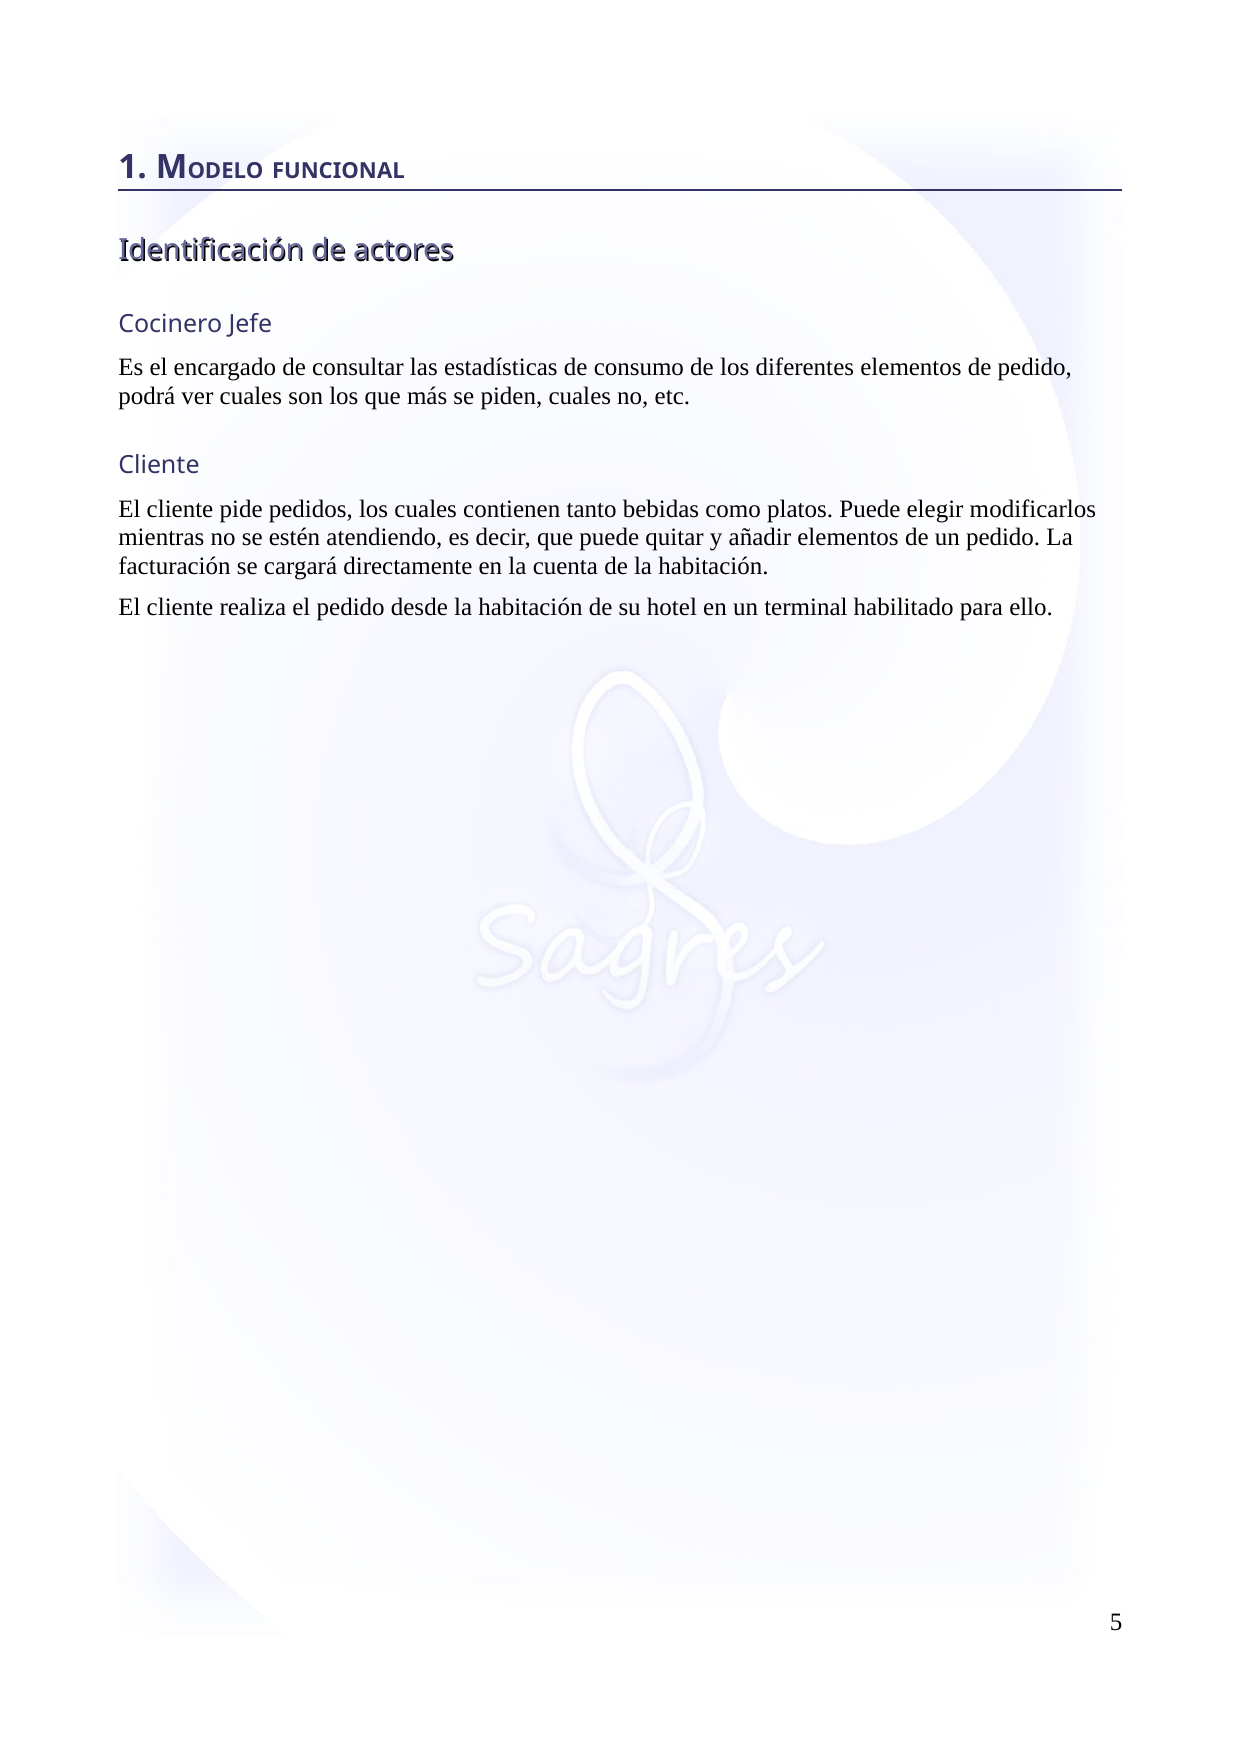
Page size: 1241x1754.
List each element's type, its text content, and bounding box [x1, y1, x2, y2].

subtitle Cliente [118, 447, 1122, 481]
picture [118, 118, 1122, 143]
subtitle Identificación de actores [118, 228, 1122, 268]
text El cliente realiza el pedido desde la habitación de su hotel en un terminal habilitado para ello. [118, 592, 1122, 621]
picture [118, 580, 1122, 592]
subtitle 1. Modelo funcional [118, 143, 1122, 189]
picture [118, 191, 1122, 228]
picture [118, 410, 1122, 447]
picture [118, 268, 1122, 306]
text Es el encargado de consultar las estadísticas de consumo de los diferentes elementos de pedido, podrá ver cuales son los que más se piden, cuales no, etc. [118, 352, 1122, 410]
picture [118, 340, 1122, 352]
picture [118, 621, 1122, 1636]
picture [118, 481, 1122, 494]
subtitle Cocinero Jefe [118, 306, 1122, 340]
text El cliente pide pedidos, los cuales contienen tanto bebidas como platos. Puede elegir modificarlos mientras no se estén atendiendo, es decir, que puede quitar y añadir elementos de un pedido. La facturación se cargará directamente en la cuenta de la habitación. [118, 494, 1122, 580]
